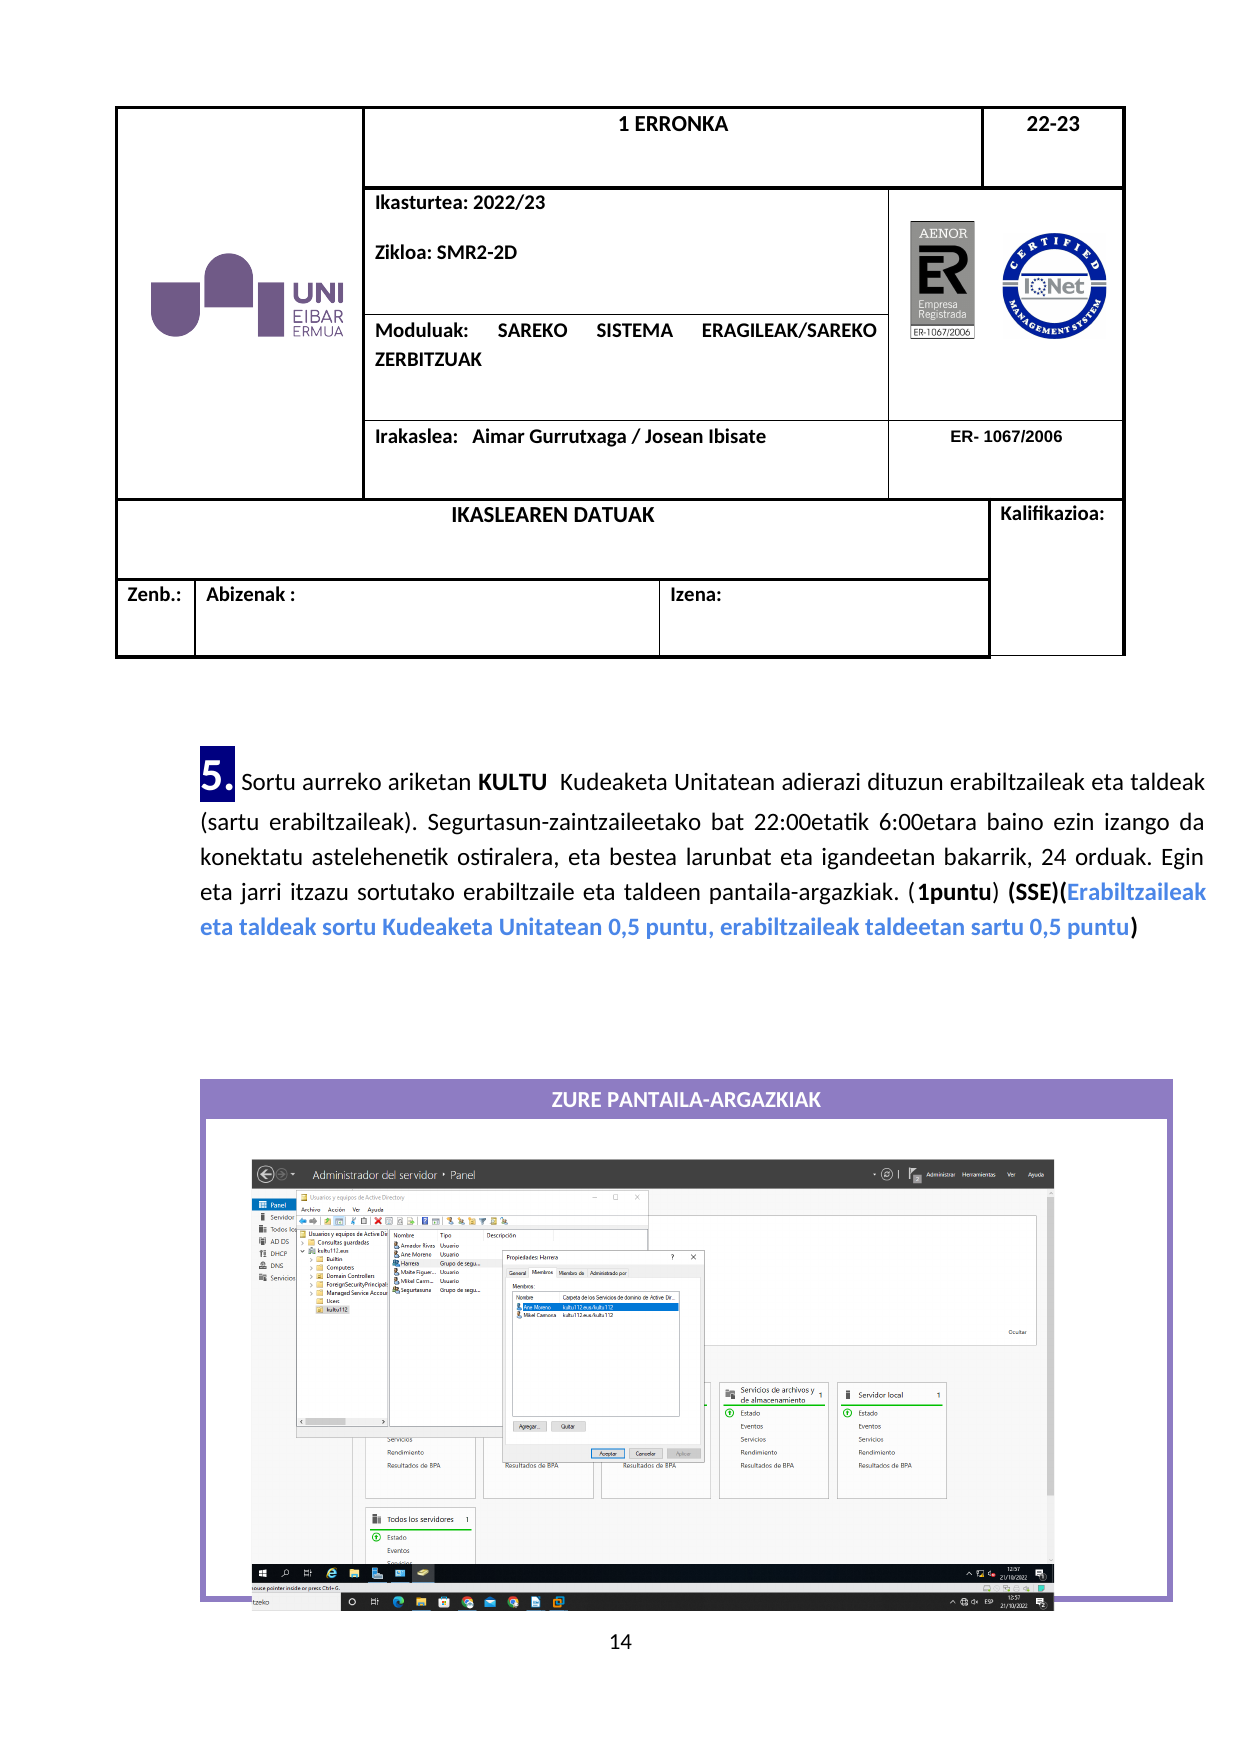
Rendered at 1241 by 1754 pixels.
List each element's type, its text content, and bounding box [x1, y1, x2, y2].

picture [251, 1159, 1055, 1611]
table_header ZURE PANTAILA-ARGAZKIAK [206, 1085, 1167, 1113]
picture [127, 246, 364, 346]
picture [910, 221, 975, 339]
table_cell [206, 1119, 1167, 1596]
picture [1002, 233, 1107, 339]
table_header 4. Enpresan lanpostu berriak sortu dira. Lanpostu berriak kontuan hartuta, adierazi zein erabiltzaile eta talde beharko liratekeen. (2puntu) (SSE). (4 erabiltzaile+2 talde(0,75) eta gehitu(0,5). Justifikatu (0,75) Enpresa 6:00etatik 22: 00etara dago zabalik, astelehenetik ostiralera. Harrerarako jendea kontratatzea erabaki da. Azkenaldian izandako material-lapurretak direla eta, segurtasun-zaintzaile bat kontratatzea erabaki da asteguneko gauetarako (ordutegia: itxita dagoenetik ireki arte) eta beste bat larunbaterako edo iganderako. Adierazi zenbat erabiltzaile sortu beharko diren, adierazi izenak, zein taldetan sartuko diren eta justifika ezazu. Taldea 1: Harrera bulegoa ( Mikel Carmona 7 [mcarmona7@kultu112.eus] , Ane Moreno 7 [amoreno7@kultu112.eus] ) Taldea 2: Segurtasun serbitzua ( Maite Figueroa 8 [mfigueroa8@kultu112.eus] , Amador Rivas 8 [Arivas8@kultu112.eus] ) Izen politika: Izenaren lehen letra + abizena + lanpostuko zenbakia Lanpostu mota bakoitza bere zenbakia du, kasu honetan harrerakoek 7 zenbakia du eta segurtasunekoek 8 5. Sortu aurreko ariketan KULTU Kudeaketa Unitatean adierazi dituzun erabiltzaileak eta taldeak (sartu erabiltzaileak). Segurtasun-zaintzaileetako bat 22:00etatik 6:00etara baino ezin izango da konektatu astelehenetik ostiralera, eta bestea larunbat eta igandeetan bakarrik, 24 orduak. Egin eta jarri itzazu sortutako erabiltzaile eta taldeen pantaila-argazkiak. (1puntu) (SSE)(Erabiltzaileak eta taldeak sortu Kudeaketa Unitatean 0,5 puntu, erabiltzaileak taldeetan sartu 0,5 puntu) [189, 686, 1207, 1602]
